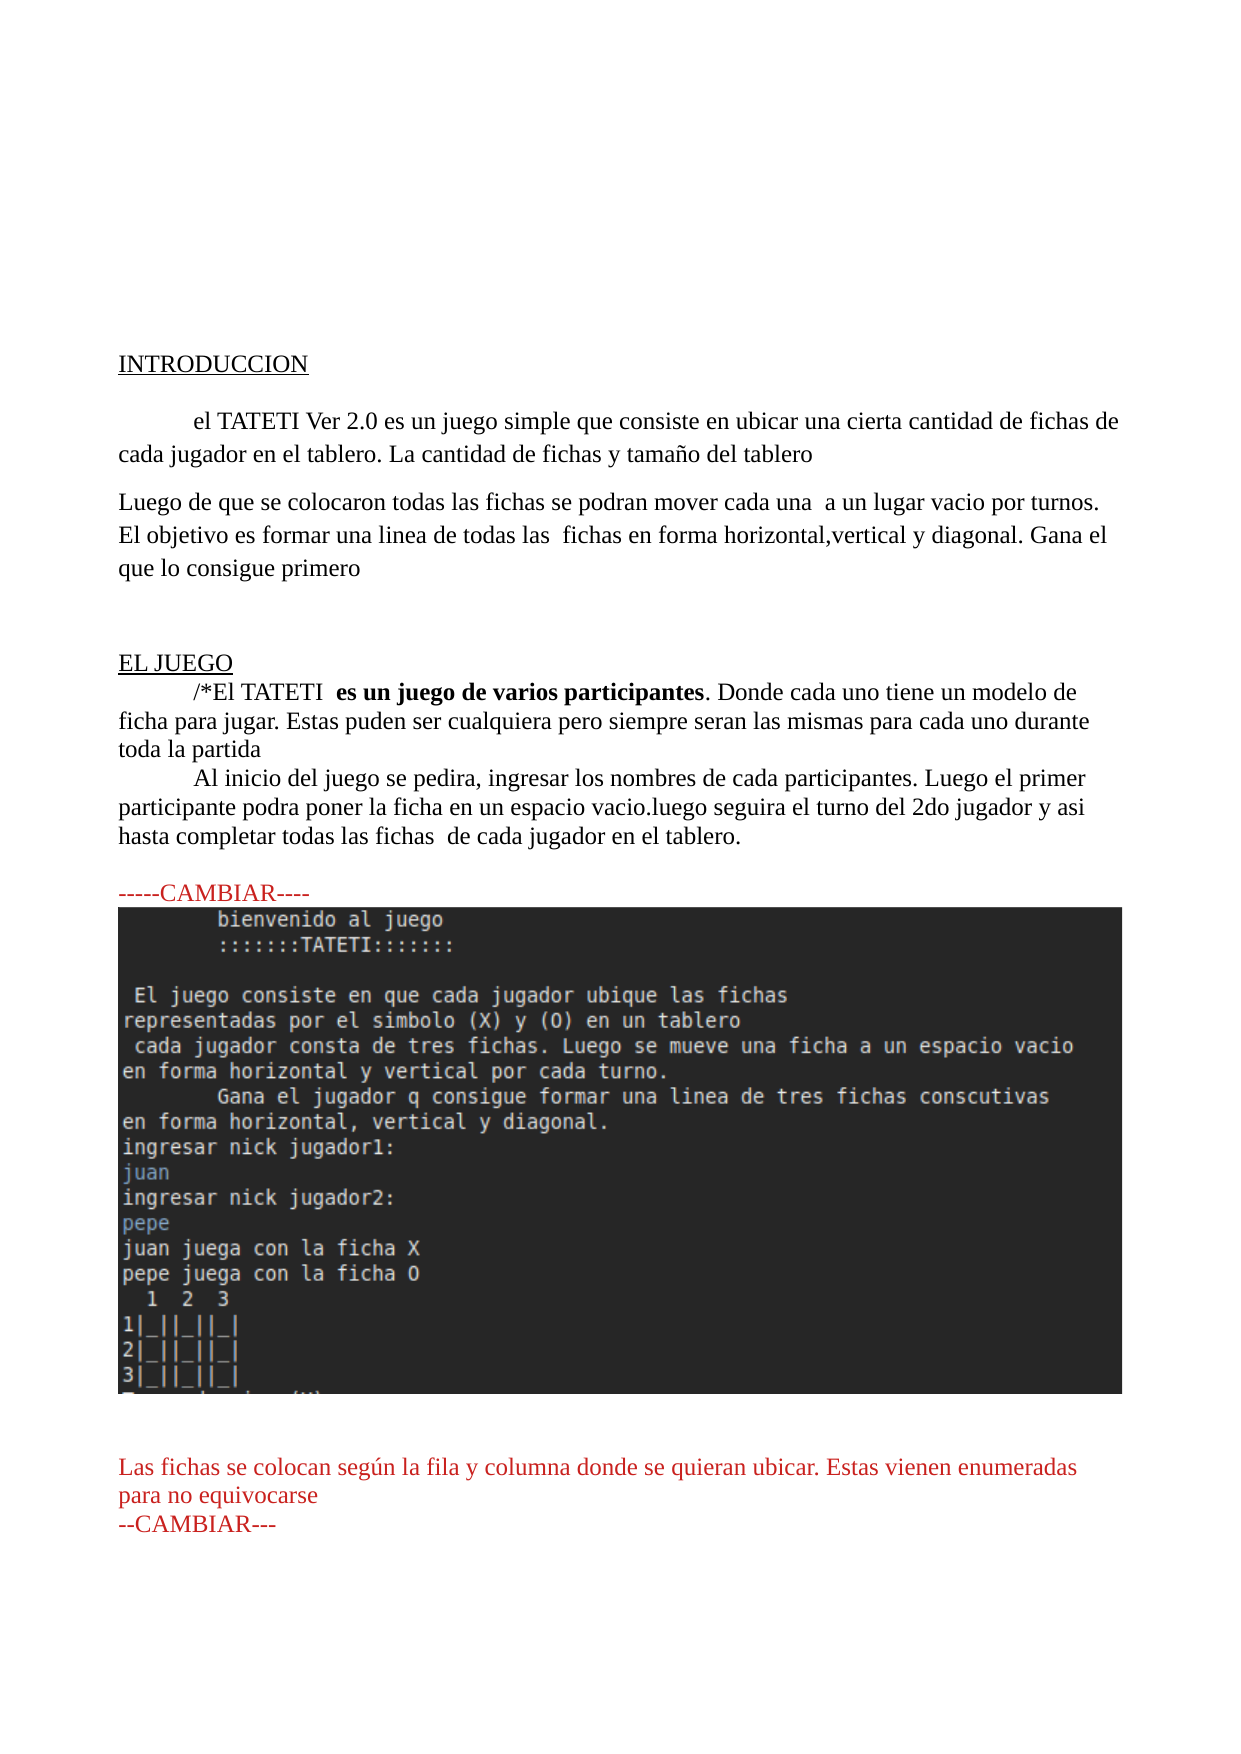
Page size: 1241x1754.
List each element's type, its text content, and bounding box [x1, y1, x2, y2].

text -----CAMBIAR---- [118, 878, 1122, 907]
text --CAMBIAR--- [118, 1509, 1122, 1538]
text el TATETI Ver 2.0 es un juego simple que consiste en ubicar una cierta cantidad de fichas de cada jugador en el tablero. La cantidad de fichas y tamaño del tablero [118, 406, 1122, 468]
picture [118, 907, 1123, 1394]
text Luego de que se colocaron todas las fichas se podran mover cada una a un lugar vacio por turnos. El objetivo es formar una linea de todas las fichas en forma horizontal,vertical y diagonal. Gana el que lo consigue primero [118, 487, 1122, 582]
text /*El TATETI es un juego de varios participantes. Donde cada uno tiene un modelo de ficha para jugar. Estas puden ser cualquiera pero siempre seran las mismas para cada uno durante toda la partida [118, 677, 1122, 763]
text EL JUEGO [118, 648, 1122, 677]
text INTRODUCCION [118, 349, 1122, 378]
text Al inicio del juego se pedira, ingresar los nombres de cada participantes. Luego el primer participante podra poner la ficha en un espacio vacio.luego seguira el turno del 2do jugador y asi hasta completar todas las fichas de cada jugador en el tablero. [118, 763, 1122, 849]
text Las fichas se colocan según la fila y columna donde se quieran ubicar. Estas vienen enumeradas para no equivocarse [118, 1452, 1122, 1509]
